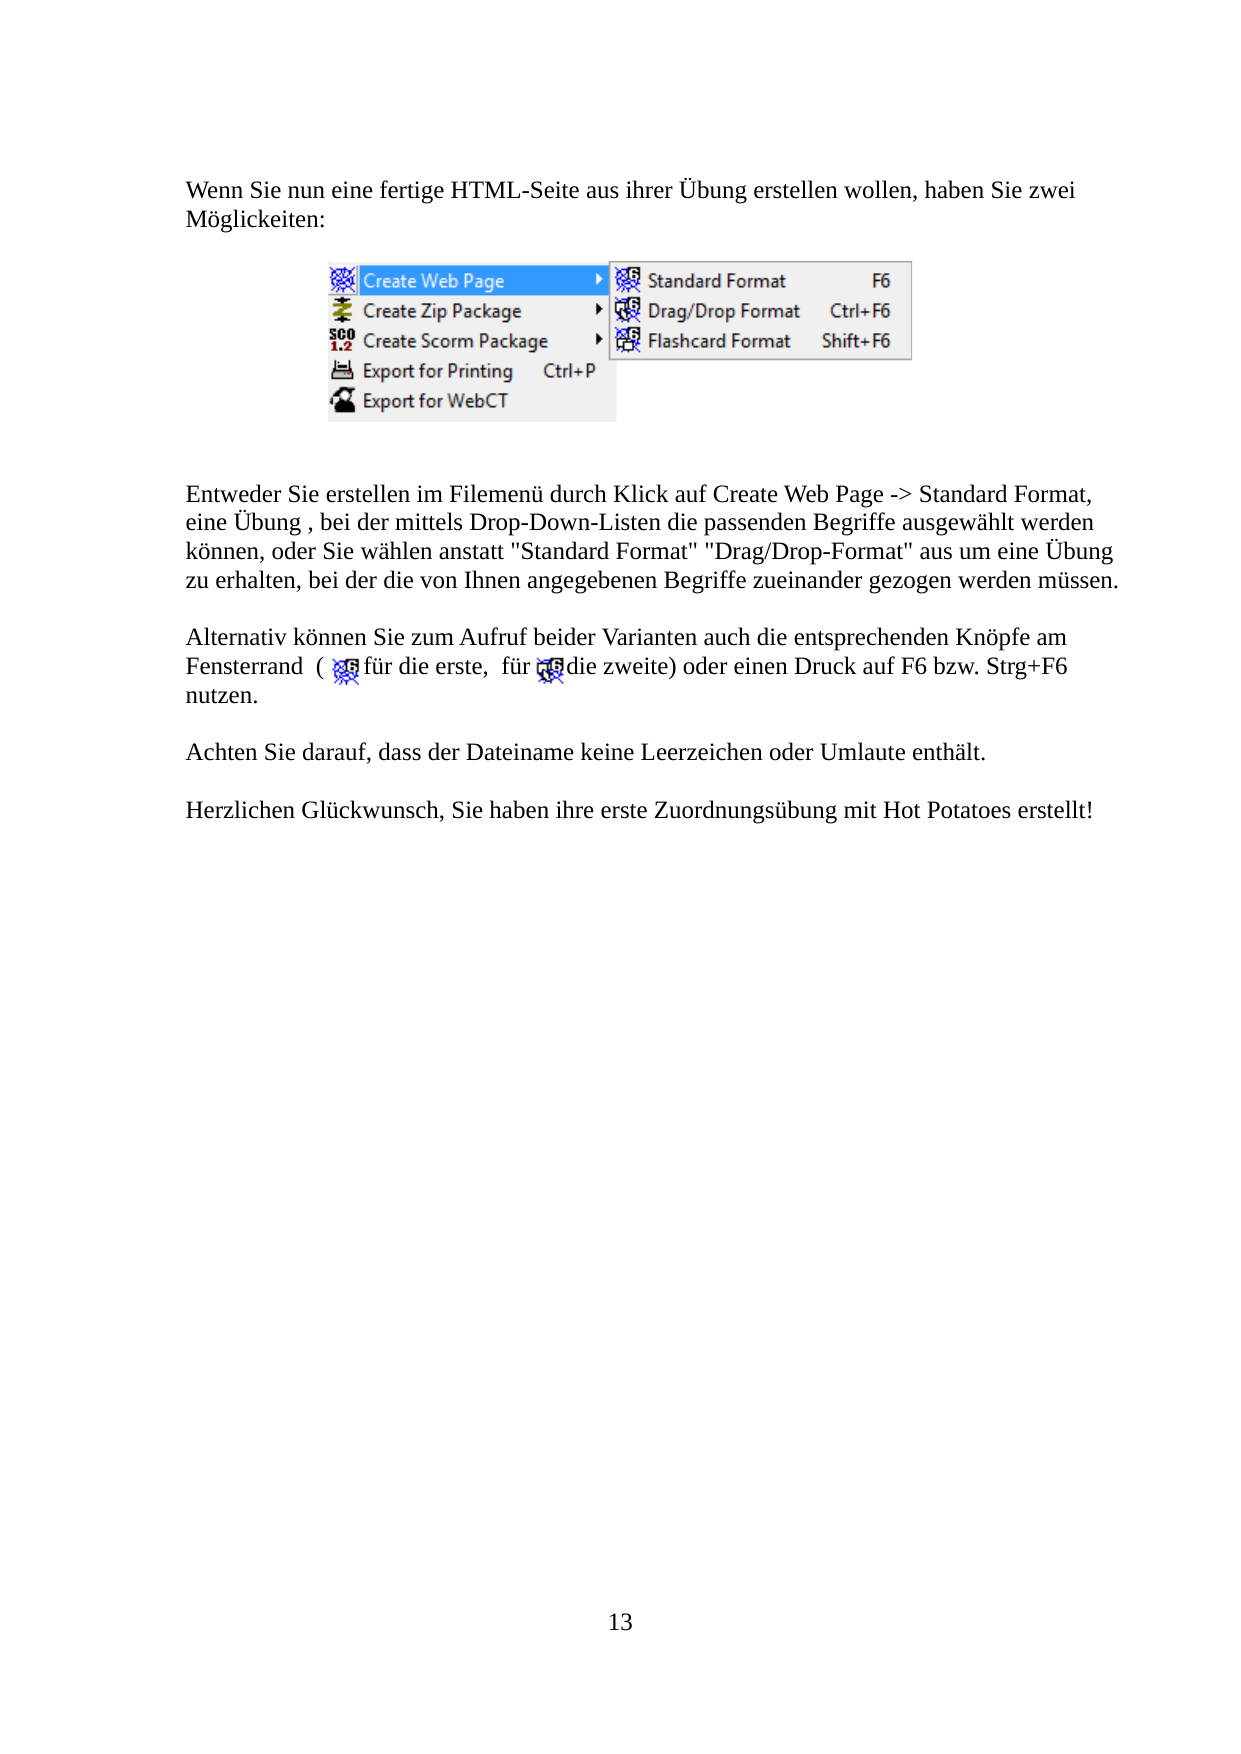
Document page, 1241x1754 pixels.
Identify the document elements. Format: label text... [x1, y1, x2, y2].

text Wenn Sie nun eine fertige HTML-Seite aus ihrer Übung erstellen wollen, haben Sie zwei Möglickeiten: [185, 176, 1122, 233]
picture [535, 655, 567, 687]
picture [327, 261, 913, 422]
text Entweder Sie erstellen im Filemenü durch Klick auf Create Web Page -> Standard Format, eine Übung , bei der mittels Drop-Down-Listen die passenden Begriffe ausgewählt werden können, oder Sie wählen anstatt "Standard Format" "Drag/Drop-Format" aus um eine Übung zu erhalten, bei der die von Ihnen angegebenen Begriffe zueinander gezogen werden müssen. [185, 479, 1122, 594]
text Herzlichen Glückwunsch, Sie haben ihre erste Zuordnungsübung mit Hot Potatoes erstellt! [185, 795, 1122, 824]
text Achten Sie darauf, dass der Dateiname keine Leerzeichen oder Umlaute enthält. [185, 737, 1122, 766]
text Alternativ können Sie zum Aufruf beider Varianten auch die entsprechenden Knöpfe am Fensterrand ( für die erste, für die zweite) oder einen Druck auf F6 bzw. Strg+F6 nutzen. [185, 622, 1122, 709]
picture [328, 656, 364, 690]
